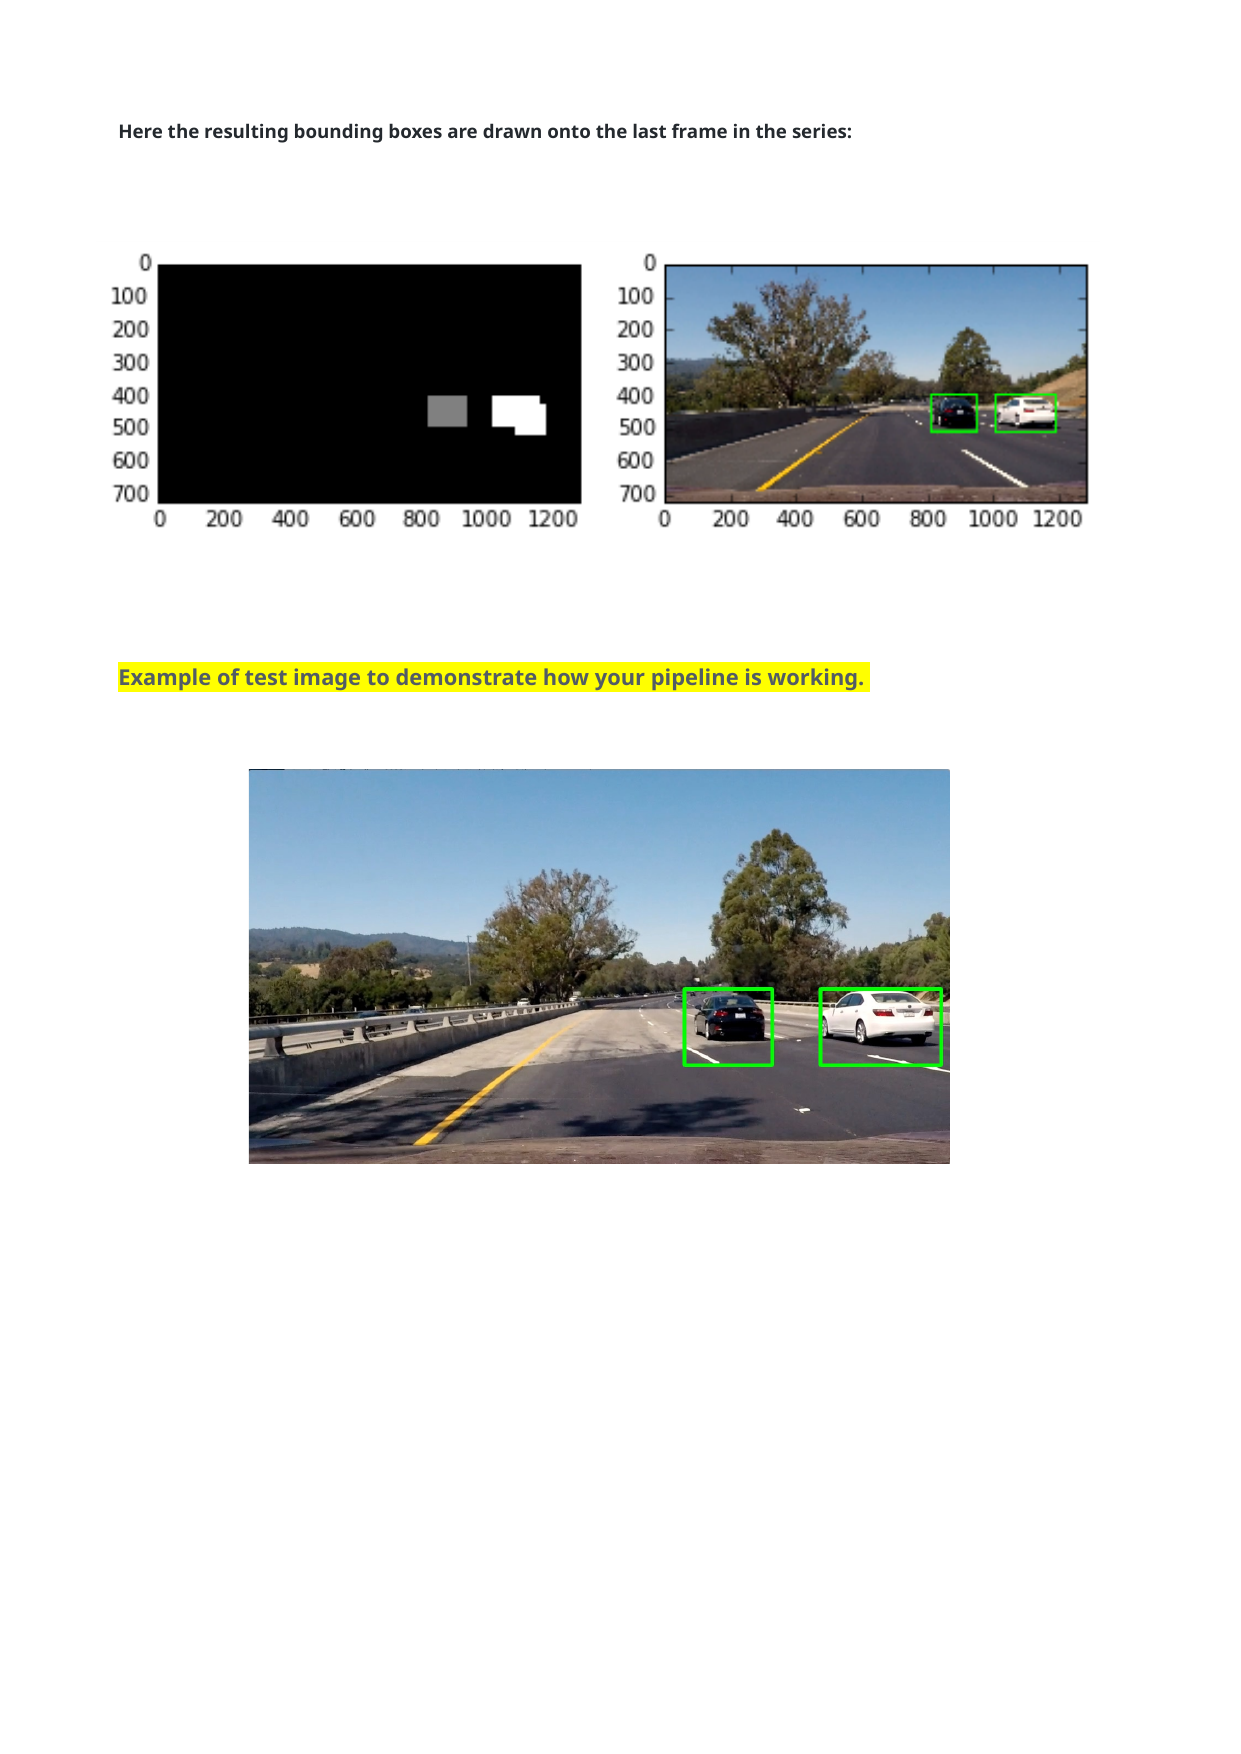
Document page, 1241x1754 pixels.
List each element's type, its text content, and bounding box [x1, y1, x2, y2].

picture [248, 769, 950, 1164]
picture [96, 240, 1101, 546]
text Example of test image to demonstrate how your pipeline is working. [118, 662, 1122, 692]
subtitle Here the resulting bounding boxes are drawn onto the last frame in the series: [118, 118, 1122, 144]
